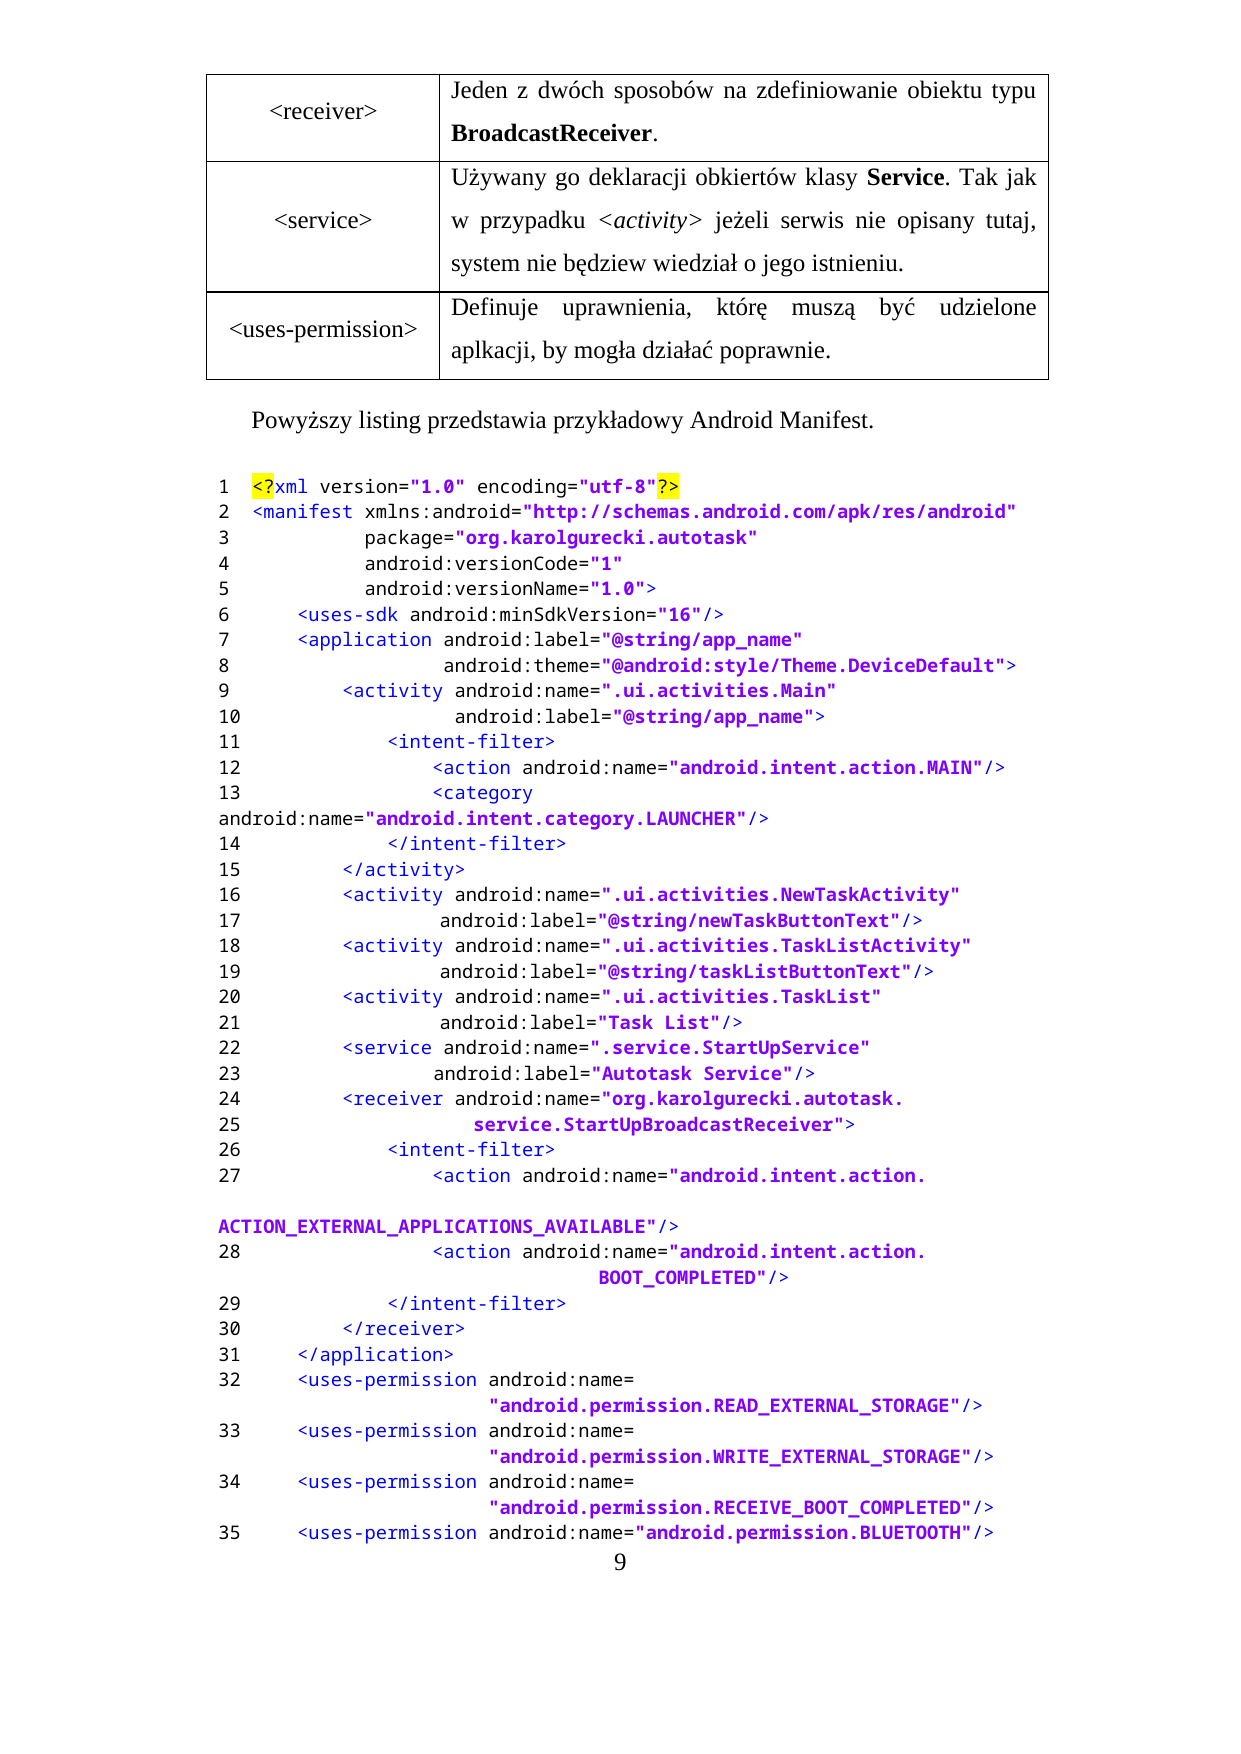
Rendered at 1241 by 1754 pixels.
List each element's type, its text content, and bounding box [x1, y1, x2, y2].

table_cell <uses-permission> [207, 293, 439, 378]
table_cell <receiver> [207, 75, 439, 161]
table_header 1 <?xml version="1.0" encoding="utf-8"?> 2 <manifest xmlns:android="http://schemas.android.com/apk/res/android" 3 package="org.karolgurecki.autotask" 4 android:versionCode="1" 5 android:versionName="1.0"> 6 <uses-sdk android:minSdkVersion="16"/> 7 <application android:label="@string/app_name" 8 android:theme="@android:style/Theme.DeviceDefault"> 9 <activity android:name=".ui.activities.Main" 10 android:label="@string/app_name"> 11 <intent-filter> 12 <action android:name="android.intent.action.MAIN"/> 13 <category android:name="android.intent.category.LAUNCHER"/> 14 </intent-filter> 15 </activity> 16 <activity android:name=".ui.activities.NewTaskActivity" 17 android:label="@string/newTaskButtonText"/> 18 <activity android:name=".ui.activities.TaskListActivity" 19 android:label="@string/taskListButtonText"/> 20 <activity android:name=".ui.activities.TaskList" 21 android:label="Task List"/> 22 <service android:name=".service.StartUpService" 23 android:label="Autotask Service"/> 24 <receiver android:name="org.karolgurecki.autotask. 25 service.StartUpBroadcastReceiver"> 26 <intent-filter> 27 <action android:name="android.intent.action. ACTION_EXTERNAL_APPLICATIONS_AVAILABLE"/> 28 <action android:name="android.intent.action. BOOT_COMPLETED"/> 29 </intent-filter> 30 </receiver> 31 </application> 32 <uses-permission android:name= "android.permission.READ_EXTERNAL_STORAGE"/> 33 <uses-permission android:name= "android.permission.WRITE_EXTERNAL_STORAGE"/> 34 <uses-permission android:name= "android.permission.RECEIVE_BOOT_COMPLETED"/> 35 <uses-permission android:name="android.permission.BLUETOOTH"/> [207, 473, 1048, 1545]
table_cell Używany go deklaracji obkiertów klasy Service. Tak jak w przypadku <activity> jeżeli serwis nie opisany tutaj, system nie będziew wiedział o jego istnieniu. [440, 162, 1048, 291]
table_cell Jeden z dwóch sposobów na zdefiniowanie obiektu typu BroadcastReceiver. [440, 75, 1048, 161]
table_cell <service> [207, 162, 439, 291]
table_cell Definuje uprawnienia, którę muszą być udzielone aplkacji, by mogła działać poprawnie. [440, 293, 1048, 378]
text Powyższy listing przedstawia przykładowy Android Manifest. [207, 405, 1033, 434]
